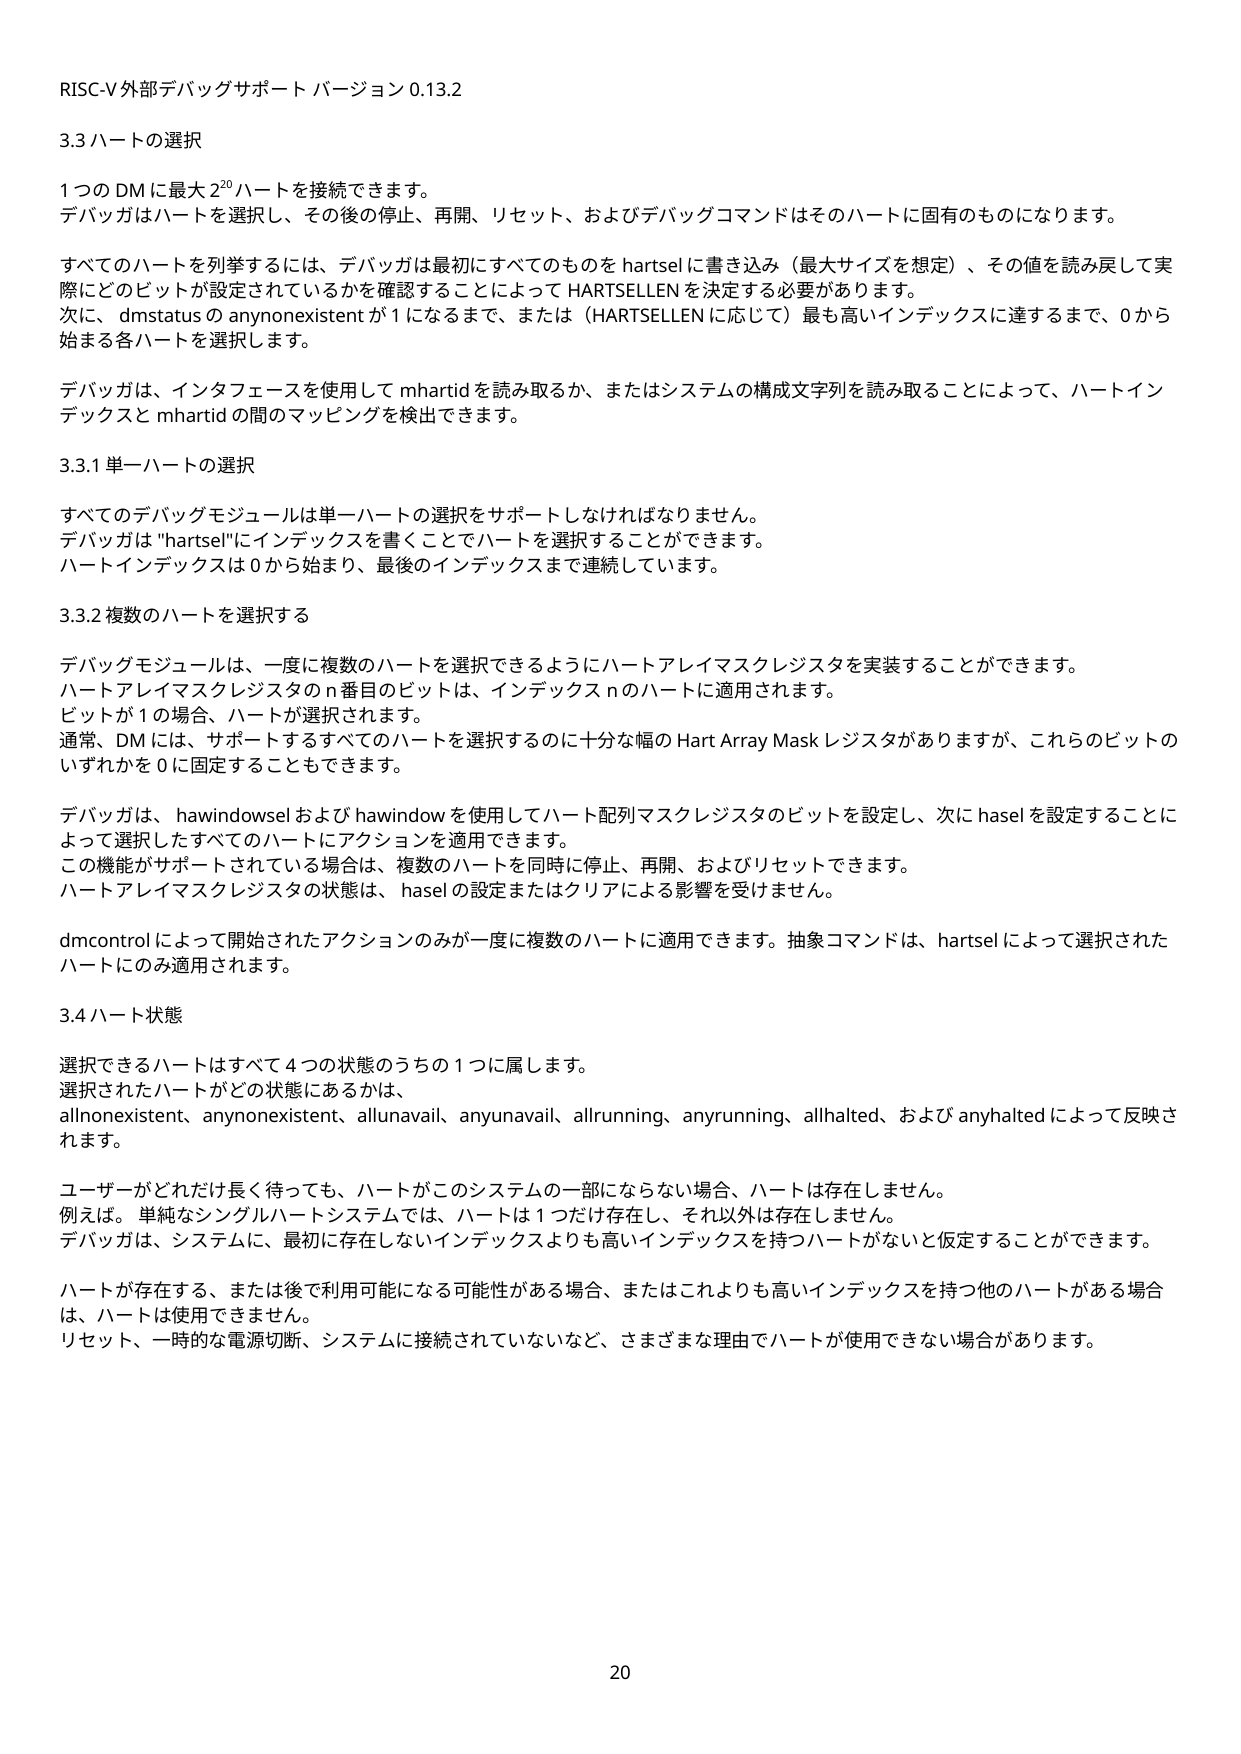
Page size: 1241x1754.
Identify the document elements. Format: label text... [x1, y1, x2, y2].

text 選択されたハートがどの状態にあるかは、allnonexistent、anynonexistent、allunavail、anyunavail、allrunning、anyrunning、allhalted、およびanyhaltedによって反映されます。 [59, 1077, 1181, 1152]
text 3.3ハートの選択 [59, 127, 1181, 152]
text ビットが1の場合、ハートが選択されます。 [59, 702, 1181, 727]
text デバッガは、インタフェースを使用して mhartidを読み取るか、またはシステムの構成文字列を読み取ることによって、ハートインデックスと mhartidの間のマッピングを検出できます。 [59, 377, 1181, 427]
text 通常、DMには、サポートするすべてのハートを選択するのに十分な幅のHart Array Maskレジスタがありますが、これらのビットのいずれかを0に固定することもできます。 [59, 727, 1181, 777]
text すべてのデバッグモジュールは単一ハートの選択をサポートしなければなりません。 [59, 502, 1181, 527]
text デバッガはハートを選択し、その後の停止、再開、リセット、およびデバッグコマンドはそのハートに固有のものになります。 [59, 202, 1181, 227]
text 3.4ハート状態 [59, 1002, 1181, 1027]
text ハートアレイマスクレジスタのn番目のビットは、インデックスnのハートに適用されます。 [59, 677, 1181, 702]
text ハートインデックスは0から始まり、最後のインデックスまで連続しています。 [59, 552, 1181, 577]
text ハートアレイマスクレジスタの状態は、 haselの設定またはクリアによる影響を受けません。 [59, 877, 1181, 902]
text 1つのDMに最大220ハートを接続できます。 [59, 177, 1181, 202]
text 3.3.2複数のハートを選択する [59, 602, 1181, 627]
text この機能がサポートされている場合は、複数のハートを同時に停止、再開、およびリセットできます。 [59, 852, 1181, 877]
text デバッガは "hartsel"にインデックスを書くことでハートを選択することができます。 [59, 527, 1181, 552]
text 3.3.1単一ハートの選択 [59, 452, 1181, 477]
text ハートが存在する、または後で利用可能になる可能性がある場合、またはこれよりも高いインデックスを持つ他のハートがある場合は、ハートは使用できません。 [59, 1277, 1181, 1327]
text リセット、一時的な電源切断、システムに接続されていないなど、さまざまな理由でハートが使用できない場合があります。 [59, 1327, 1181, 1352]
text デバッガは、 hawindowselおよび hawindowを使用してハート配列マスクレジスタのビットを設定し、次に haselを設定することによって選択したすべてのハートにアクションを適用できます。 [59, 802, 1181, 852]
text デバッグモジュールは、一度に複数のハートを選択できるようにハートアレイマスクレジスタを実装することができます。 [59, 652, 1181, 677]
text 選択できるハートはすべて4つの状態のうちの1つに属します。 [59, 1052, 1181, 1077]
text デバッガは、システムに、最初に存在しないインデックスよりも高いインデックスを持つハートがないと仮定することができます。 [59, 1227, 1181, 1252]
text すべてのハートを列挙するには、デバッガは最初にすべてのものを hartselに書き込み（最大サイズを想定）、その値を読み戻して実際にどのビットが設定されているかを確認することによってHARTSELLENを決定する必要があります。 [59, 252, 1181, 302]
text 例えば。 単純なシングルハートシステムでは、ハートは1つだけ存在し、それ以外は存在しません。 [59, 1202, 1181, 1227]
text dmcontrolによって開始されたアクションのみが一度に複数のハートに適用できます。抽象コマンドは、hartselによって選択されたハートにのみ適用されます。 [59, 927, 1181, 977]
text ユーザーがどれだけ長く待っても、ハートがこのシステムの一部にならない場合、ハートは存在しません。 [59, 1177, 1181, 1202]
text 次に、 dmstatusの anynonexistentが1になるまで、または（HARTSELLENに応じて）最も高いインデックスに達するまで、0から始まる各ハートを選択します。 [59, 302, 1181, 352]
